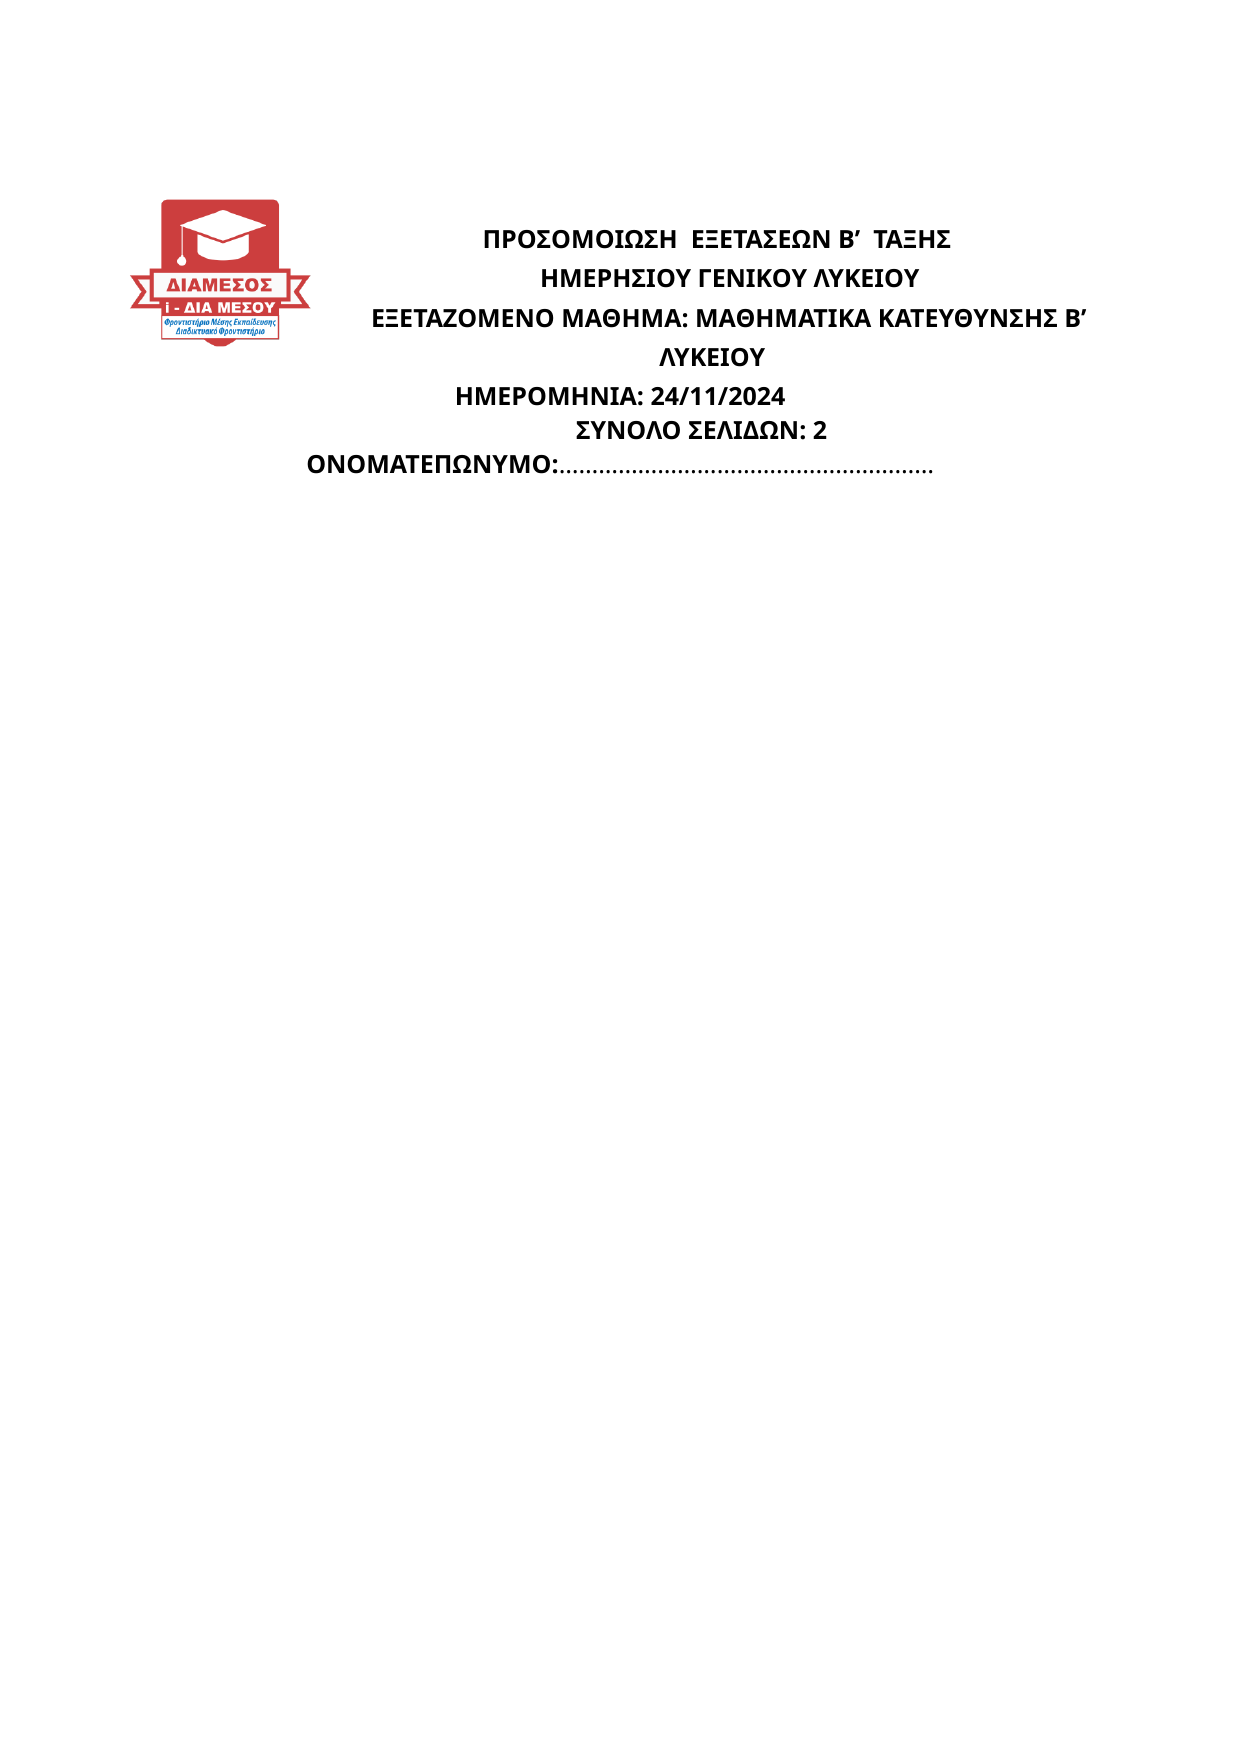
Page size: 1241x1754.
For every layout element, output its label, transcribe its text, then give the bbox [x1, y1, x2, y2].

text ΟΝΟΜΑΤΕΠΩΝΥΜΟ:………………………………………………… [118, 408, 1122, 442]
text ΗΜΕΡΟΜΗΝΙΑ: 24/11/2024 [118, 339, 1122, 373]
text ΠΡΟΣΟΜΟΙΩΣΗ ΕΞΕΤΑΣΕΩΝ Β’ ΤΑΞΗΣ [118, 222, 1122, 256]
text ΕΞΕΤΑΖΟΜΕΝΟ ΜΑΘΗΜΑ: ΜΑΘΗΜΑΤΙΚΑ ΚΑΤΕΥΘΥΝΣΗΣ Β’ ΛΥΚΕΙΟΥ [118, 300, 1122, 334]
text ΣΥΝΟΛΟ ΣΕΛΙΔΩΝ: 2 [118, 373, 1122, 408]
text ΗΜΕΡΗΣΙΟΥ ΓΕΝΙΚΟΥ ΛΥΚΕΙΟΥ [118, 261, 1122, 295]
